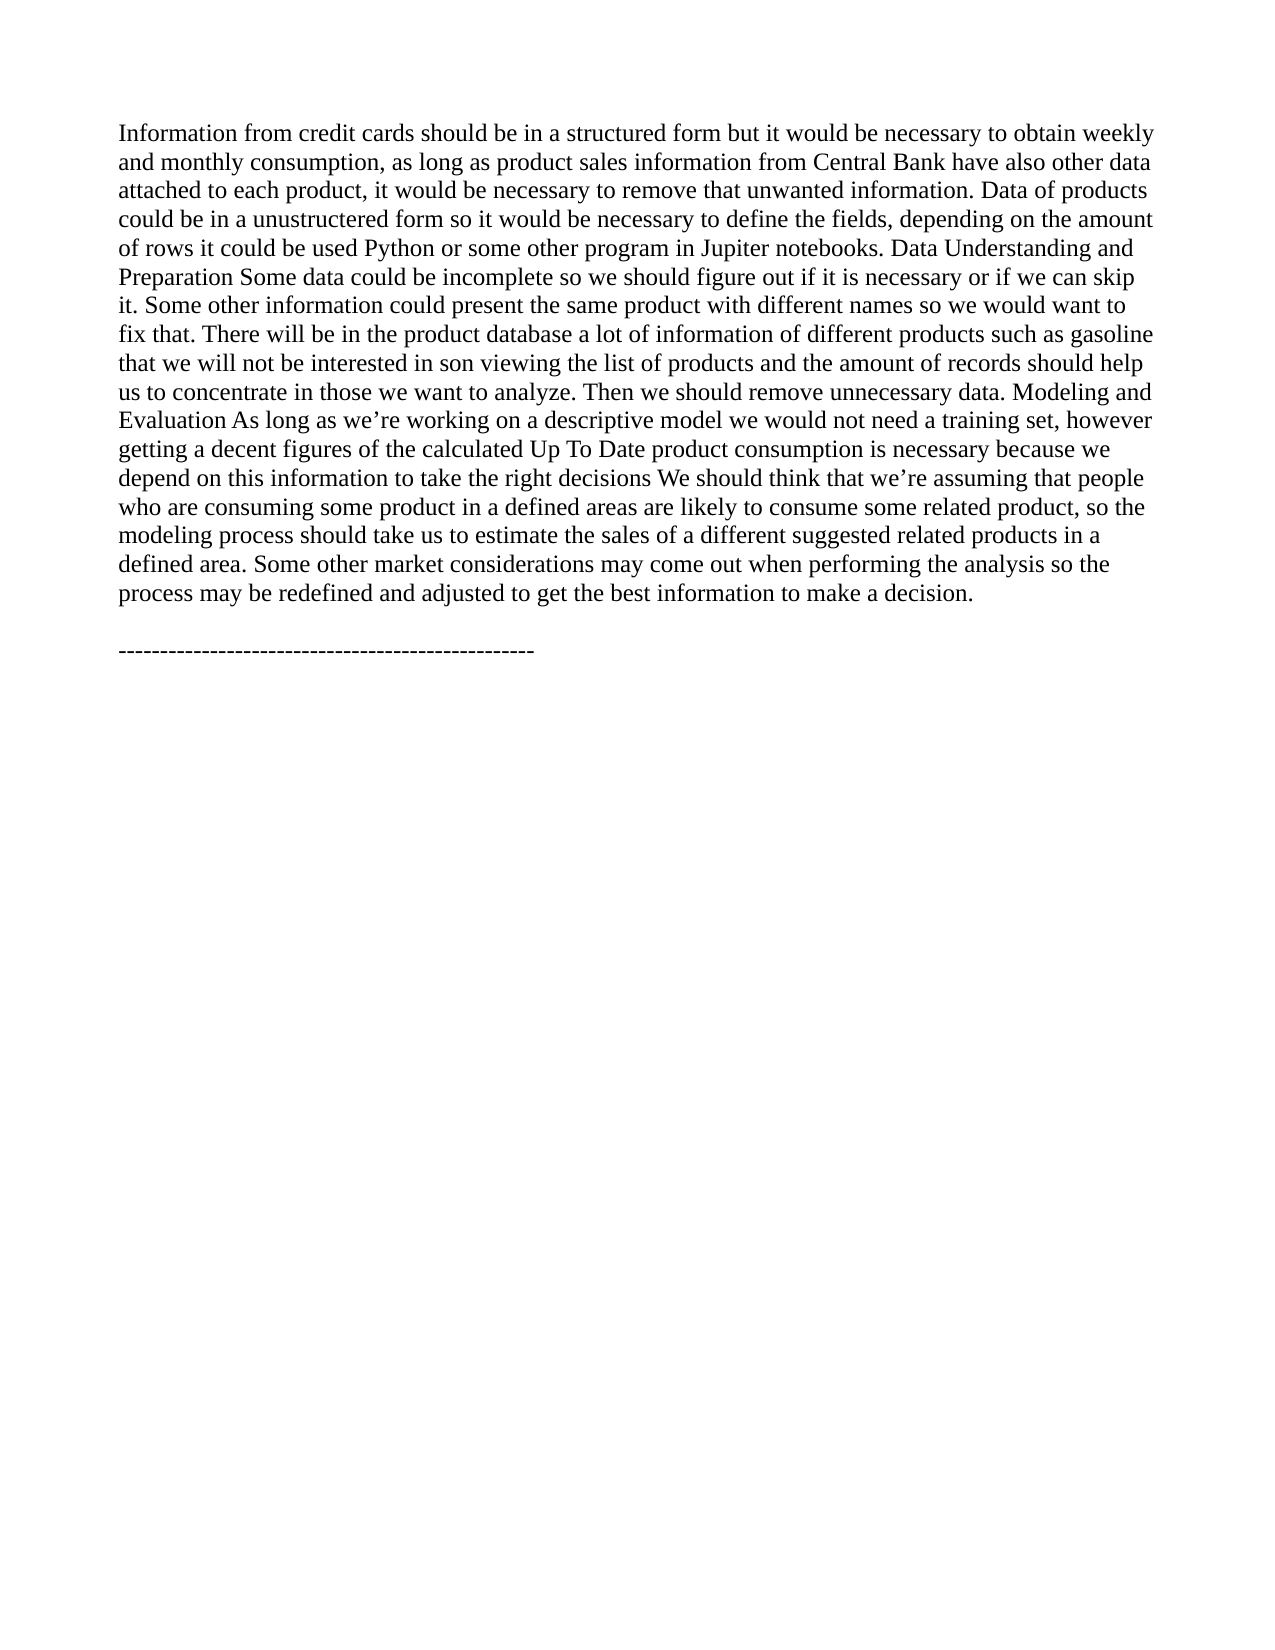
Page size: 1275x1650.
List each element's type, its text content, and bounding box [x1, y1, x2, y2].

text -------------------------------------------------- [118, 636, 1157, 664]
text Information from credit cards should be in a structured form but it would be necessary to obtain weekly and monthly consumption, as long as product sales information from Central Bank have also other data attached to each product, it would be necessary to remove that unwanted information. Data of products could be in a unustructered form so it would be necessary to define the fields, depending on the amount of rows it could be used Python or some other program in Jupiter notebooks. Data Understanding and Preparation Some data could be incomplete so we should figure out if it is necessary or if we can skip it. Some other information could present the same product with different names so we would want to fix that. There will be in the product database a lot of information of different products such as gasoline that we will not be interested in son viewing the list of products and the amount of records should help us to concentrate in those we want to analyze. Then we should remove unnecessary data. Modeling and Evaluation As long as we’re working on a descriptive model we would not need a training set, however getting a decent figures of the calculated Up To Date product consumption is necessary because we depend on this information to take the right decisions We should think that we’re assuming that people who are consuming some product in a defined areas are likely to consume some related product, so the modeling process should take us to estimate the sales of a different suggested related products in a defined area. Some other market considerations may come out when performing the analysis so the process may be redefined and adjusted to get the best information to make a decision. [118, 118, 1157, 607]
